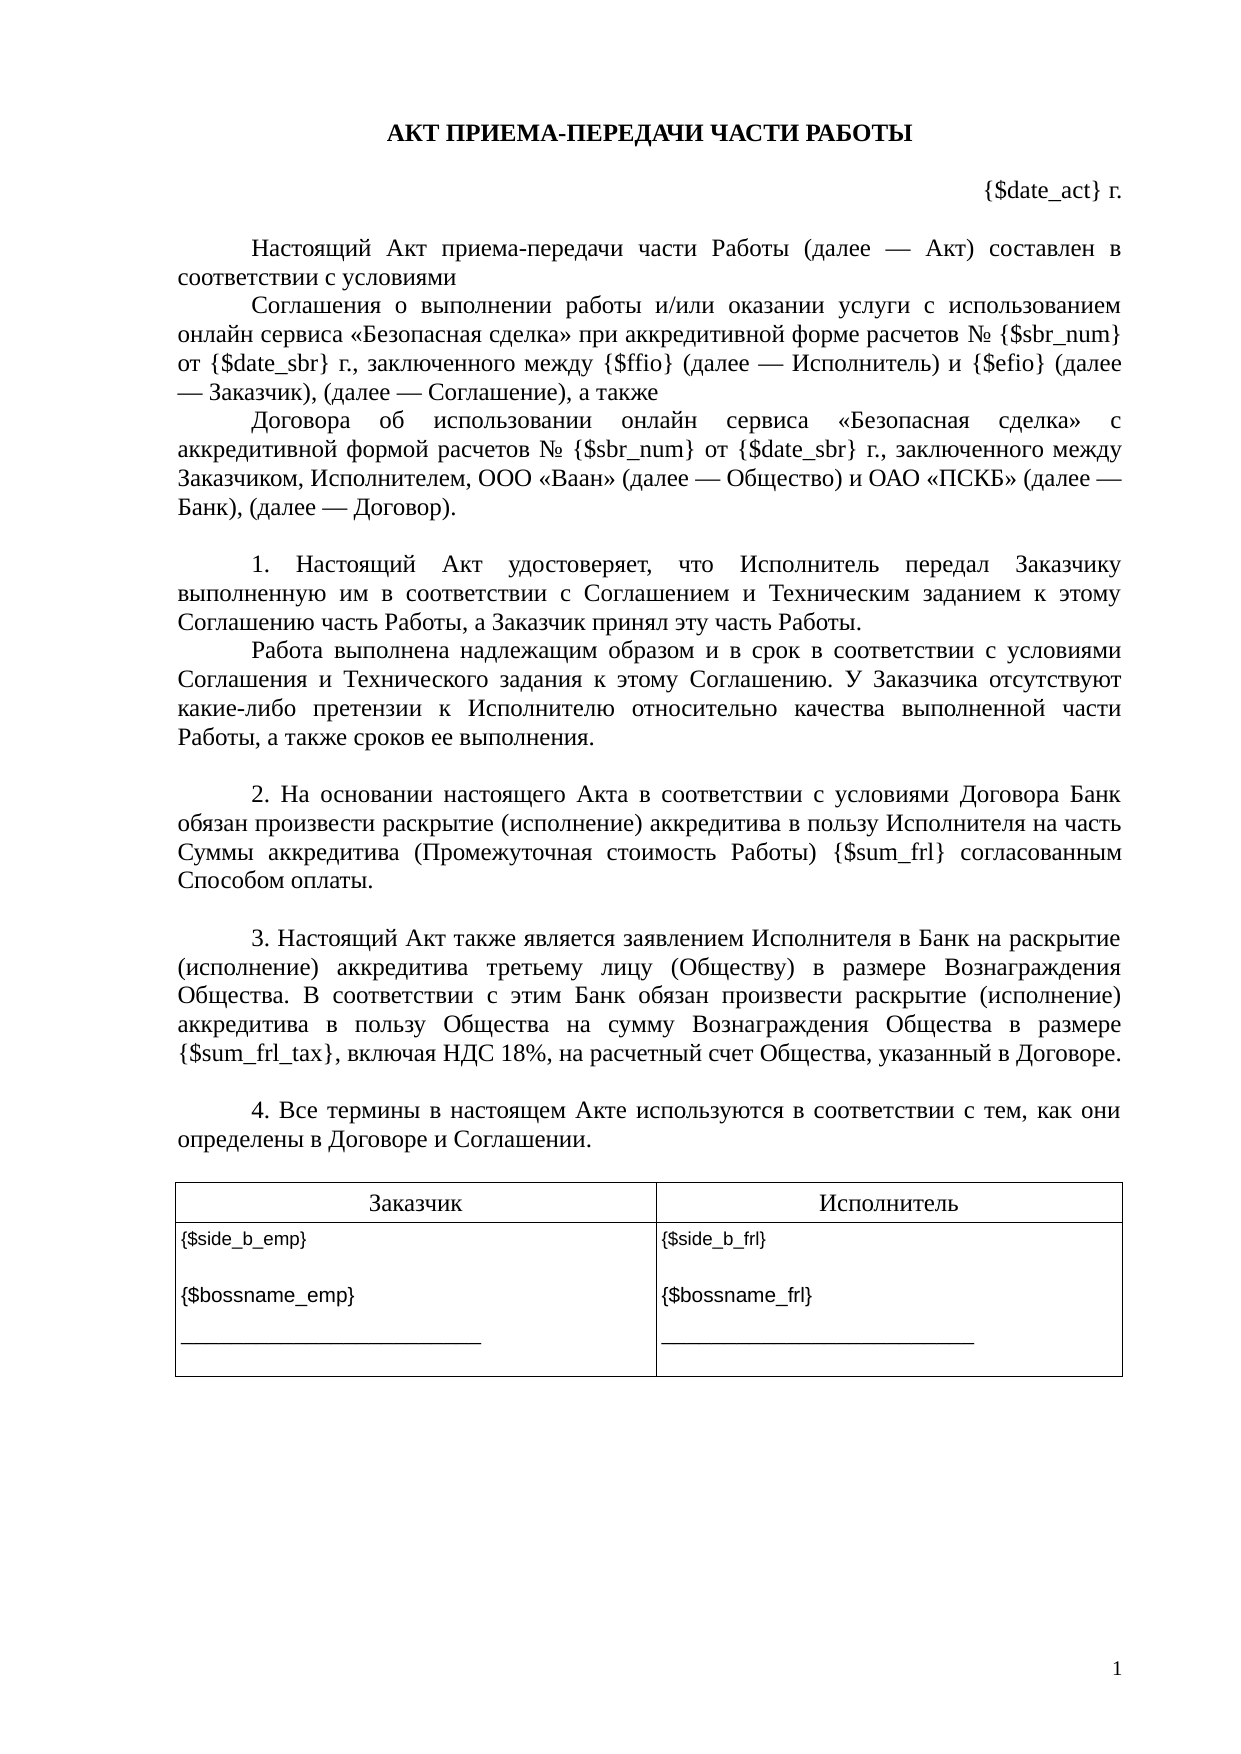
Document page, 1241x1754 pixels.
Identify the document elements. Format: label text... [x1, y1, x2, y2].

text 4. Все термины в настоящем Акте используются в соответствии с тем, как они определены в Договоре и Соглашении. [177, 1096, 1122, 1153]
text Соглашения о выполнении работы и/или оказании услуги с использованием онлайн сервиса «Безопасная сделка» при аккредитивной форме расчетов № {$sbr_num} от {$date_sbr} г., заключенного между {$ffio} (далее — Исполнитель) и {$efio} (далее — Заказчик), (далее — Соглашение), а также [177, 291, 1122, 406]
text {$date_act} г. [177, 176, 1122, 204]
table_header Исполнитель [657, 1183, 1122, 1222]
text 3. Настоящий Акт также является заявлением Исполнителя в Банк на раскрытие (исполнение) аккредитива третьему лицу (Обществу) в размере Вознаграждения Общества. В соответствии с этим Банк обязан произвести раскрытие (исполнение) аккредитива в пользу Общества на сумму Вознаграждения Общества в размере {$sum_frl_tax}, включая НДС 18%, на расчетный счет Общества, указанный в Договоре. [177, 923, 1122, 1067]
table_cell {$side_b_frl} [657, 1223, 1122, 1277]
table_cell {$bossname_frl} [657, 1277, 1122, 1312]
text 1. Настоящий Акт удостоверяет, что Исполнитель передал Заказчику выполненную им в соответствии с Соглашением и Техническим заданием к этому Соглашению часть Работы, а Заказчик принял эту часть Работы. [177, 549, 1122, 636]
text Настоящий Акт приема-передачи части Работы (далее — Акт) составлен в соответствии с условиями [177, 233, 1122, 291]
text 2. На основании настоящего Акта в соответствии с условиями Договора Банк обязан произвести раскрытие (исполнение) аккредитива в пользу Исполнителя на часть Суммы аккредитива (Промежуточная стоимость Работы) {$sum_frl} согласованным Способом оплаты. [177, 779, 1122, 894]
text Договора об использовании онлайн сервиса «Безопасная сделка» с аккредитивной формой расчетов № {$sbr_num} от {$date_sbr} г., заключенного между Заказчиком, Исполнителем, ООО «Ваан» (далее — Общество) и ОАО «ПСКБ» (далее — Банк), (далее — Договор). [177, 406, 1122, 521]
text АКТ ПРИЕМА-ПЕРЕДАЧИ ЧАСТИ РАБОТЫ [177, 118, 1122, 147]
text Работа выполнена надлежащим образом и в срок в соответствии с условиями Соглашения и Технического задания к этому Соглашению. У Заказчика отсутствуют какие-либо претензии к Исполнителю относительно качества выполненной части Работы, а также сроков ее выполнения. [177, 636, 1122, 751]
table_cell {$side_b_emp} [176, 1223, 656, 1277]
table_cell _________________________ [657, 1312, 1122, 1376]
table_header Заказчик [176, 1183, 656, 1222]
table_cell ________________________ [176, 1312, 656, 1376]
table_cell {$bossname_emp} [176, 1277, 656, 1312]
